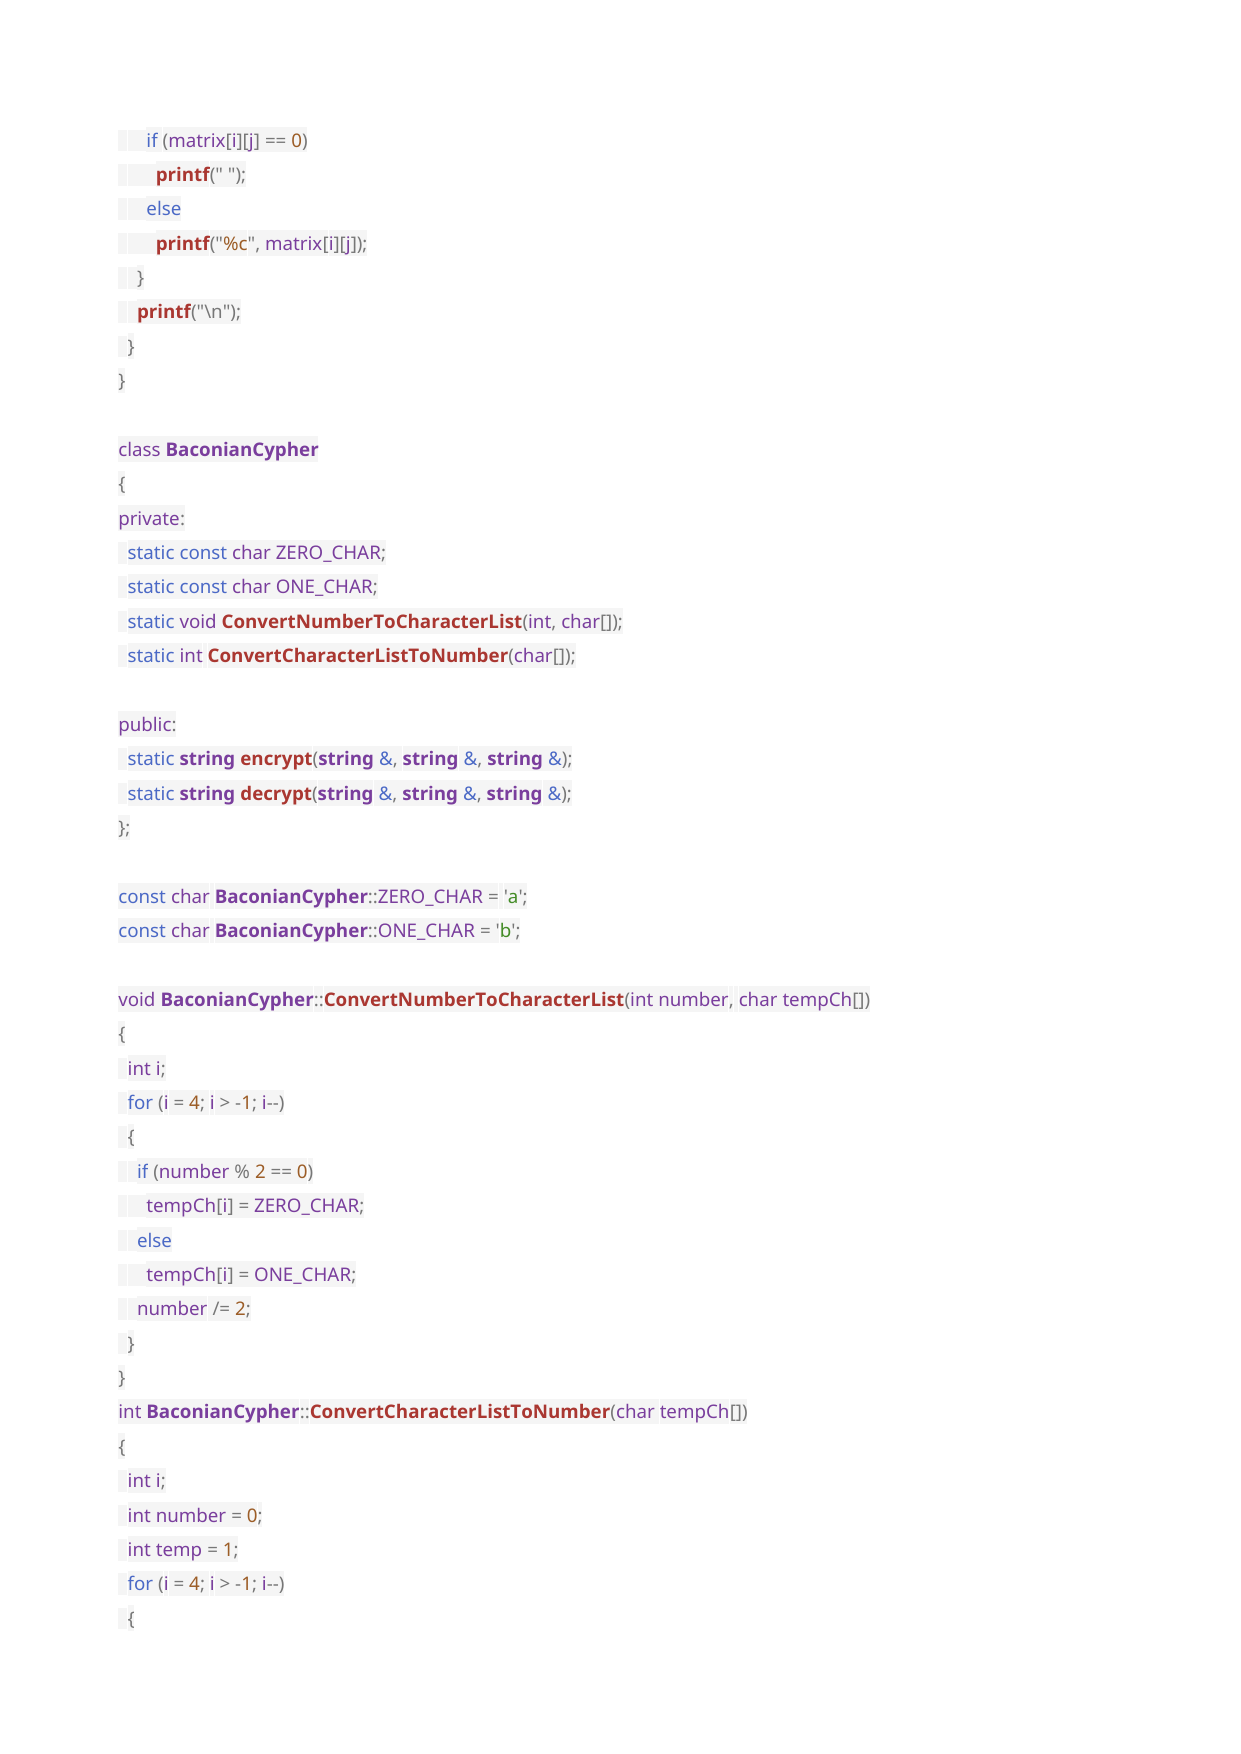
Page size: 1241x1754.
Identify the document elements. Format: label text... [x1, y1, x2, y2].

text class BaconianCypher [118, 427, 1122, 462]
text static const char ZERO_CHAR; [118, 531, 1122, 565]
text int i; [118, 1046, 1122, 1081]
text if (matrix[i][j] == 0) [118, 118, 1122, 152]
text private: [118, 496, 1122, 531]
text }; [118, 806, 1122, 840]
text static const char ONE_CHAR; [118, 565, 1122, 599]
text printf("\n"); [118, 290, 1122, 324]
text if (number % 2 == 0) [118, 1149, 1122, 1184]
text public: [118, 702, 1122, 737]
text int temp = 1; [118, 1527, 1122, 1562]
text printf(" "); [118, 152, 1122, 187]
text const char BaconianCypher::ONE_CHAR = 'b'; [118, 909, 1122, 943]
text } [118, 359, 1122, 393]
text const char BaconianCypher::ZERO_CHAR = 'a'; [118, 874, 1122, 909]
text } [118, 256, 1122, 290]
text { [118, 1424, 1122, 1459]
text printf("%c", matrix[i][j]); [118, 221, 1122, 256]
text { [118, 462, 1122, 496]
text for (i = 4; i > -1; i--) [118, 1562, 1122, 1596]
text } [118, 1321, 1122, 1356]
text tempCh[i] = ZERO_CHAR; [118, 1184, 1122, 1218]
text { [118, 1115, 1122, 1149]
text int i; [118, 1459, 1122, 1493]
text } [118, 1356, 1122, 1390]
text number /= 2; [118, 1287, 1122, 1321]
text else [118, 1218, 1122, 1252]
text int BaconianCypher::ConvertCharacterListToNumber(char tempCh[]) [118, 1390, 1122, 1424]
text static string decrypt(string &, string &, string &); [118, 771, 1122, 806]
text else [118, 187, 1122, 221]
text static int ConvertCharacterListToNumber(char[]); [118, 634, 1122, 668]
text static void ConvertNumberToCharacterList(int, char[]); [118, 599, 1122, 634]
text for (i = 4; i > -1; i--) [118, 1081, 1122, 1115]
text tempCh[i] = ONE_CHAR; [118, 1252, 1122, 1287]
text { [118, 1012, 1122, 1046]
text static string encrypt(string &, string &, string &); [118, 737, 1122, 771]
text void BaconianCypher::ConvertNumberToCharacterList(int number, char tempCh[]) [118, 977, 1122, 1012]
text { [118, 1596, 1122, 1631]
text } [118, 324, 1122, 359]
text int number = 0; [118, 1493, 1122, 1527]
